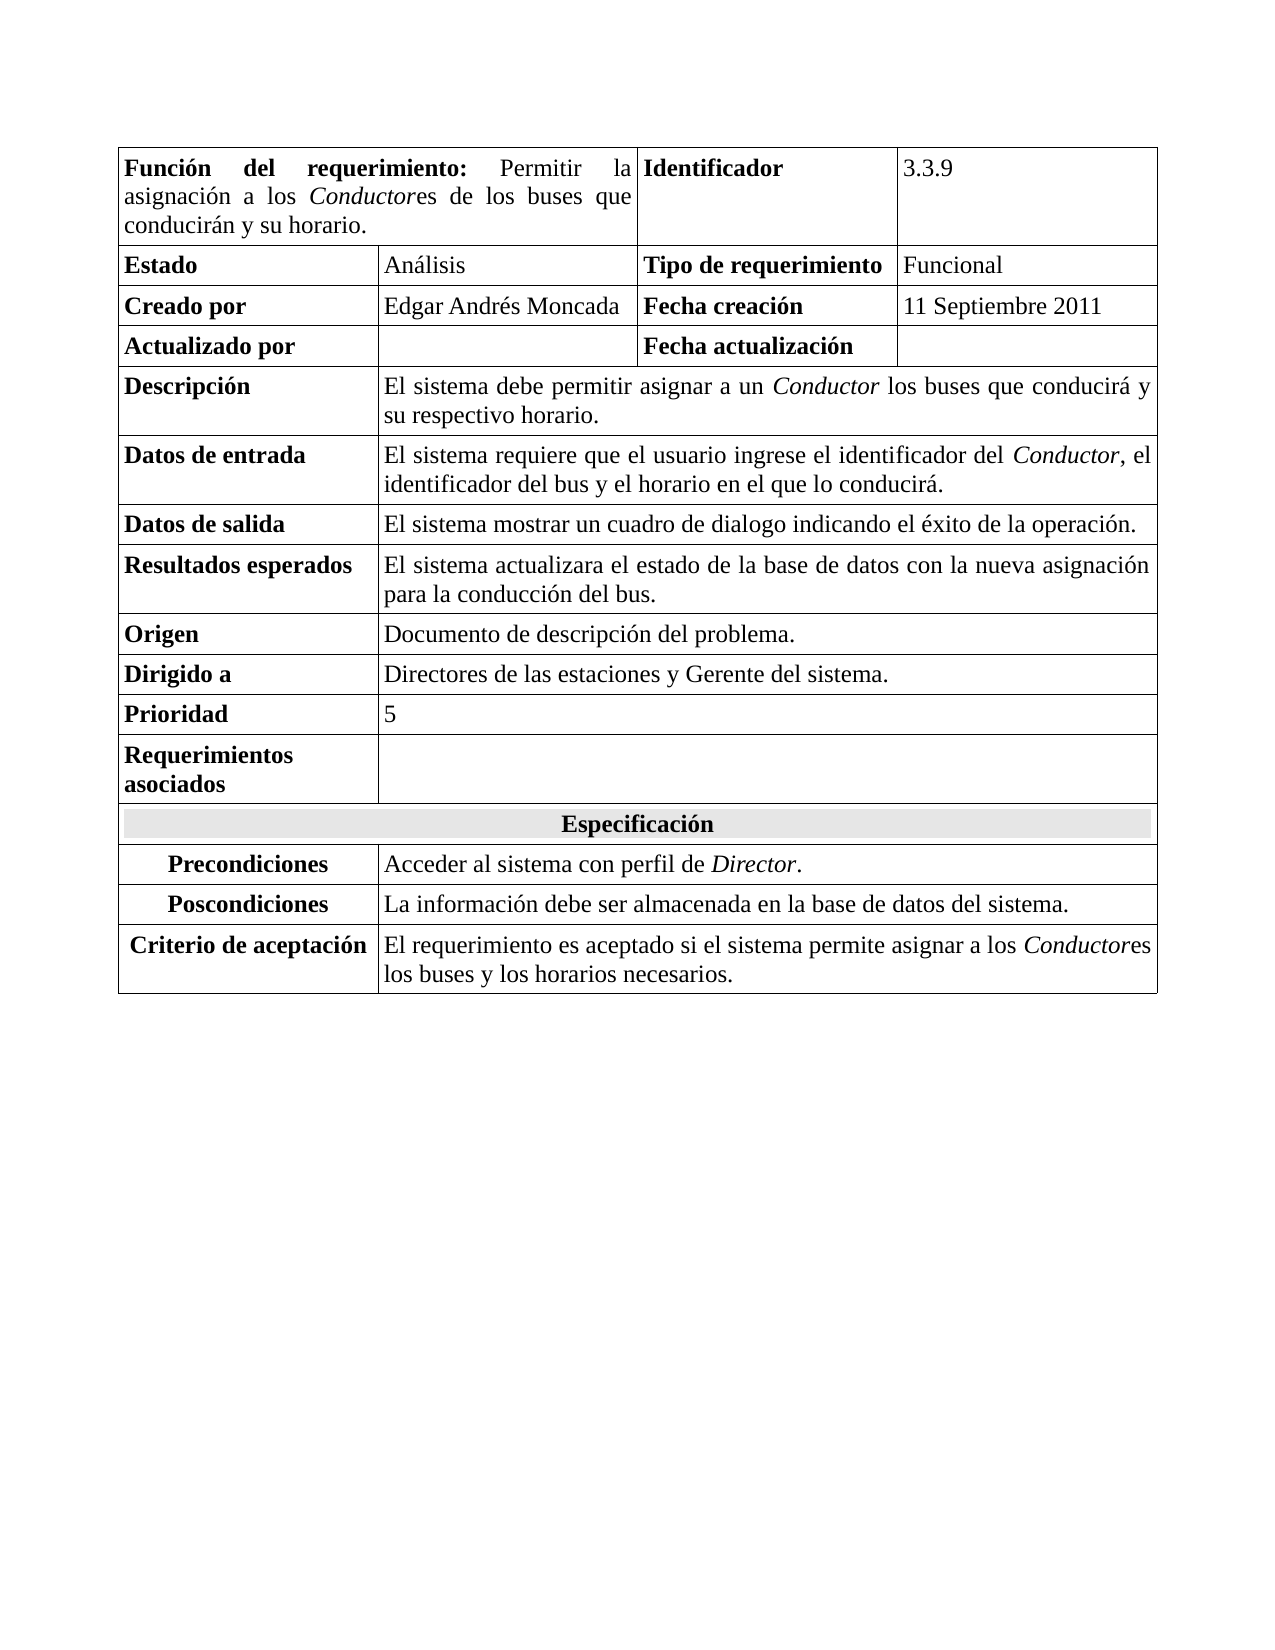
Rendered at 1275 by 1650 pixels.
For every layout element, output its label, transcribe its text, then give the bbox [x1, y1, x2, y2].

table_cell Precondiciones [119, 845, 378, 884]
table_cell Datos de entrada [119, 436, 378, 504]
table_cell Fecha creación [638, 286, 897, 325]
table_cell El sistema debe permitir asignar a un Conductor los buses que conducirá y su respectivo horario. [379, 367, 1157, 435]
table_header 3.3.9 [898, 148, 1157, 245]
table_cell Actualizado por [119, 326, 378, 366]
table_cell Resultados esperados [119, 545, 378, 613]
table_cell El sistema mostrar un cuadro de dialogo indicando el éxito de la operación. [379, 505, 1157, 544]
table_cell Directores de las estaciones y Gerente del sistema. [379, 655, 1157, 694]
table_cell Datos de salida [119, 505, 378, 544]
table_cell Creado por [119, 286, 378, 325]
table_cell 11 Septiembre 2011 [898, 286, 1157, 325]
table_cell Poscondiciones [119, 885, 378, 924]
table_cell [898, 326, 1157, 366]
table_cell Criterio de aceptación [119, 925, 378, 993]
table_cell Análisis [379, 246, 637, 285]
table_cell Especificación [119, 804, 1157, 843]
table_cell Origen [119, 614, 378, 653]
table_cell El requerimiento es aceptado si el sistema permite asignar a los Conductores los buses y los horarios necesarios. [379, 925, 1157, 993]
table_cell 5 [379, 695, 1157, 734]
table_cell Edgar Andrés Moncada [379, 286, 637, 325]
table_cell Funcional [898, 246, 1157, 285]
table_cell [379, 326, 637, 366]
table_cell [379, 735, 1157, 803]
table_cell Prioridad [119, 695, 378, 734]
table_cell El sistema actualizara el estado de la base de datos con la nueva asignación para la conducción del bus. [379, 545, 1157, 613]
table_cell Requerimientos asociados [119, 735, 378, 803]
table_cell Fecha actualización [638, 326, 897, 366]
table_cell Tipo de requerimiento [638, 246, 897, 285]
table_header Función del requerimiento: Permitir la asignación a los Conductores de los buses que conducirán y su horario. [119, 148, 637, 245]
table_cell Dirigido a [119, 655, 378, 694]
table_header Identificador [638, 148, 897, 245]
table_cell El sistema requiere que el usuario ingrese el identificador del Conductor, el identificador del bus y el horario en el que lo conducirá. [379, 436, 1157, 504]
table_cell Descripción [119, 367, 378, 435]
table_cell Estado [119, 246, 378, 285]
table_cell La información debe ser almacenada en la base de datos del sistema. [379, 885, 1157, 924]
table_cell Acceder al sistema con perfil de Director. [379, 845, 1157, 884]
table_cell Documento de descripción del problema. [379, 614, 1157, 653]
